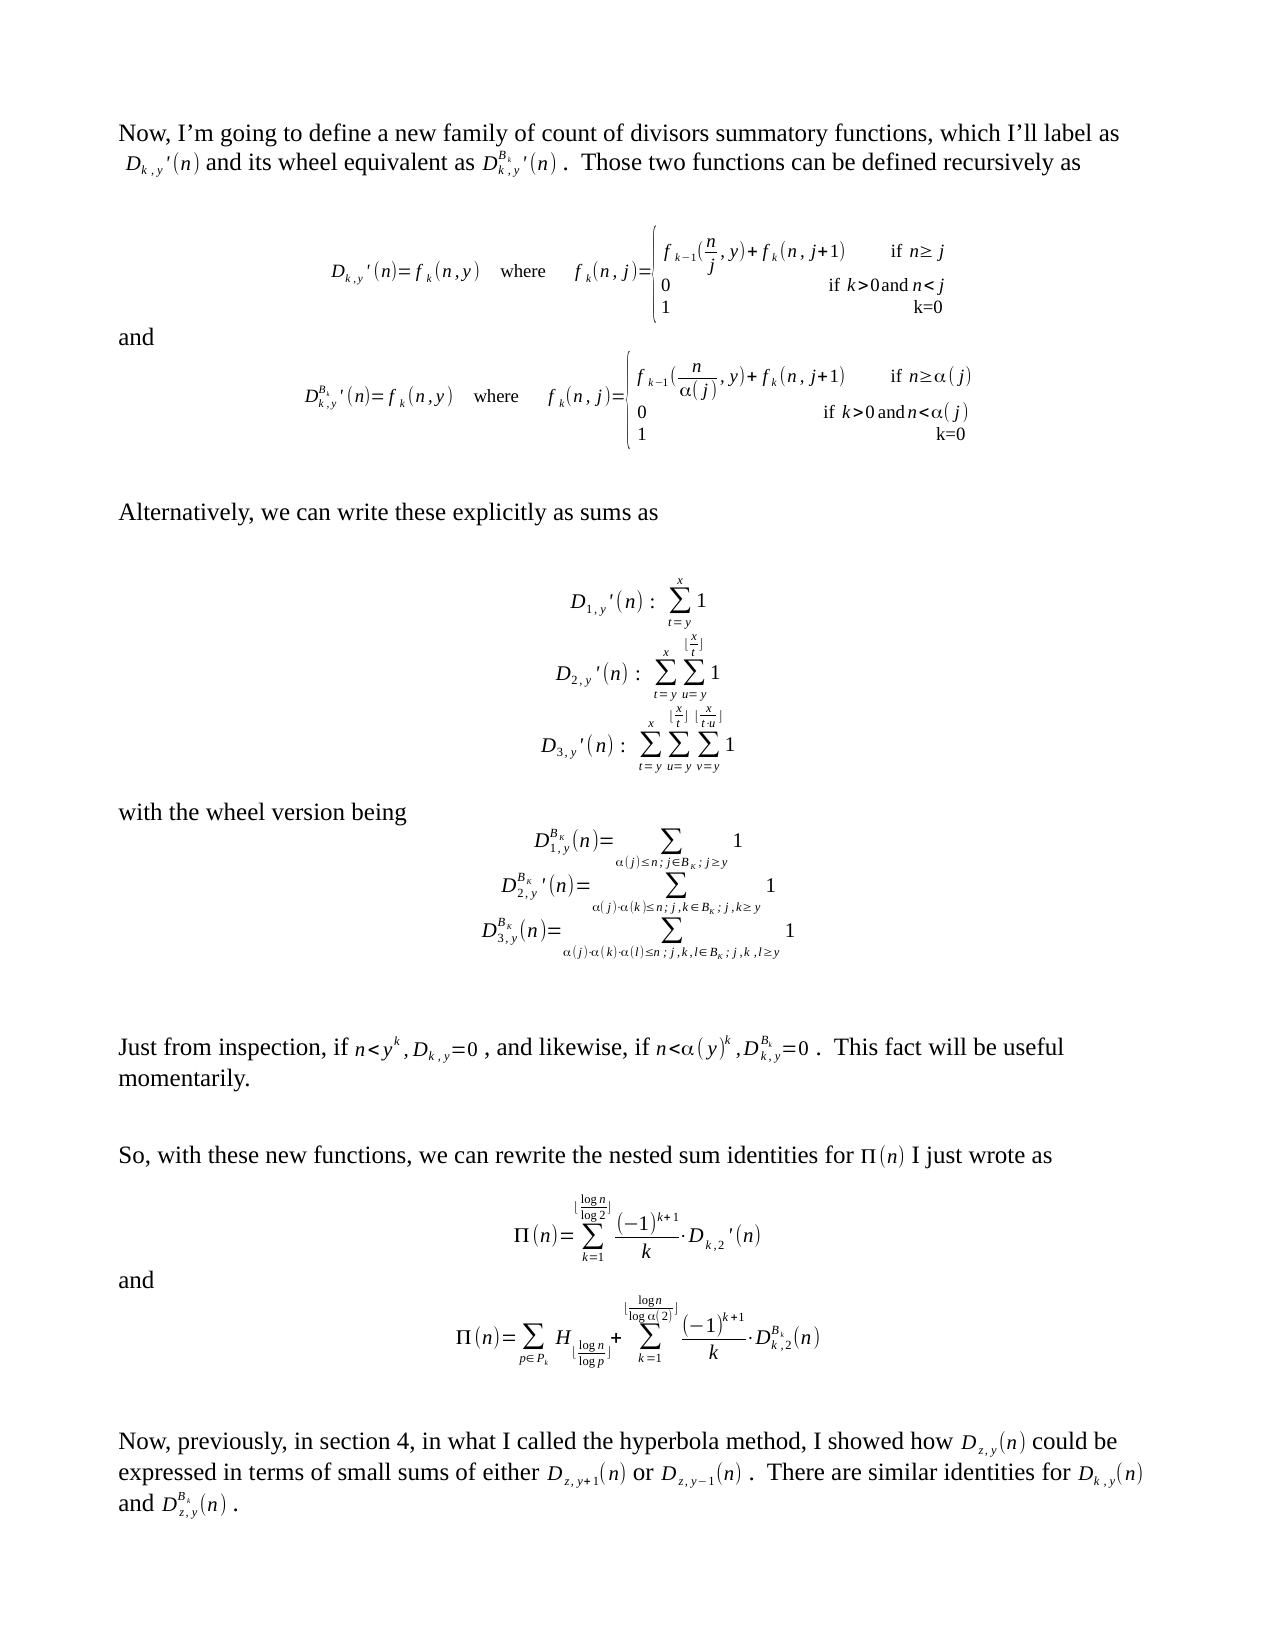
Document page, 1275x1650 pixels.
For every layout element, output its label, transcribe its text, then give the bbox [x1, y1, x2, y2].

text with the wheel version being [118, 797, 1157, 826]
text Now, I’m going to define a new family of count of divisors summatory functions, which I’ll label asand its wheel equivalent as. Those two functions can be defined recursively as [118, 118, 1157, 178]
text Alternatively, we can write these explicitly as sums as [118, 497, 1157, 525]
text Now, previously, in section 4, in what I called the hyperbola method, I showed howcould be expressed in terms of small sums of eitheror. There are similar identities forand. [118, 1426, 1157, 1519]
text : [118, 701, 1157, 773]
text : [118, 629, 1157, 701]
text and [118, 1265, 1157, 1293]
text Just from inspection, if, and likewise, if. This fact will be useful momentarily. [118, 1032, 1157, 1092]
text and [118, 322, 1157, 351]
text So, with these new functions, we can rewrite the nested sum identities forI just wrote as [118, 1140, 1157, 1169]
text : [118, 573, 1157, 629]
